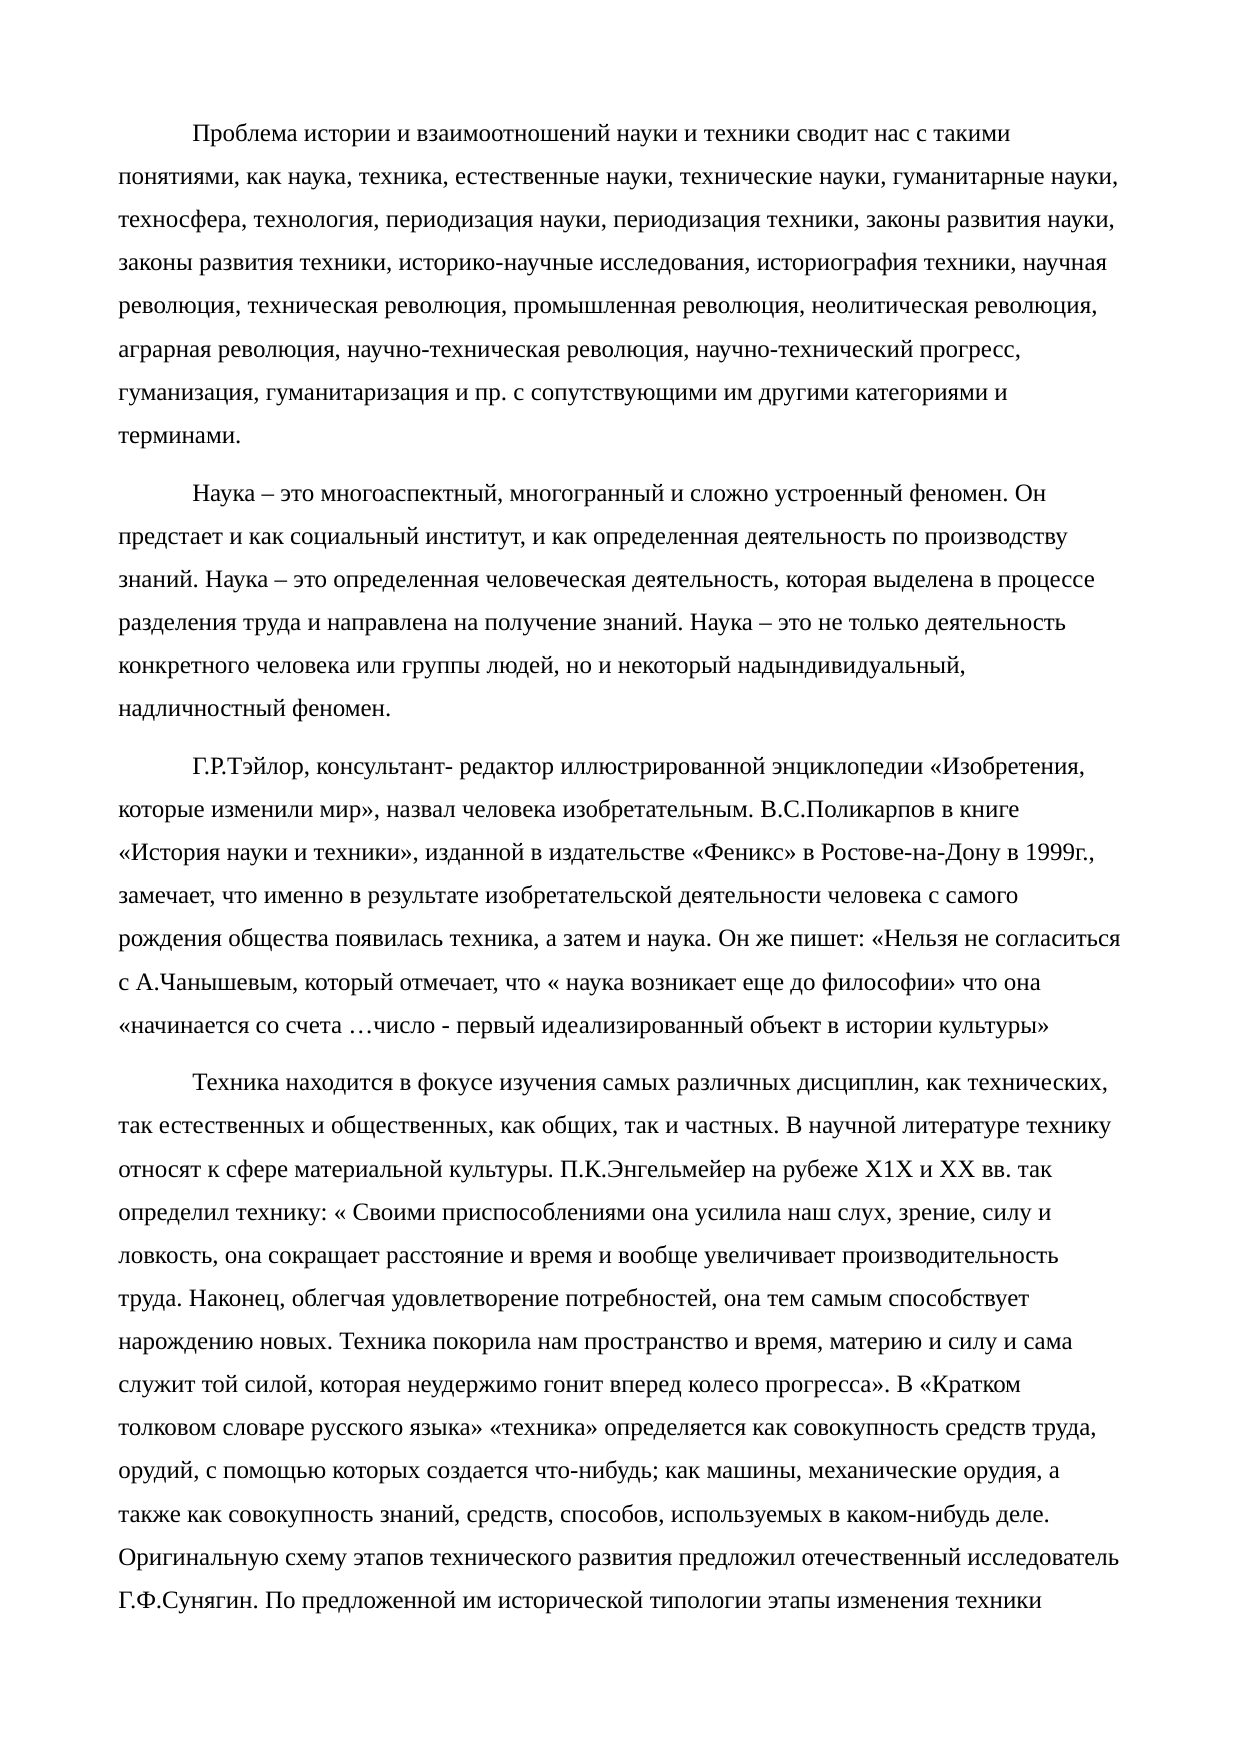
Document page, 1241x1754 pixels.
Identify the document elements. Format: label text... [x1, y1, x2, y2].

text Проблема истории и взаимоотношений науки и техники сводит нас с такими понятиями, как наука, техника, естественные науки, технические науки, гуманитарные науки, техносфера, технология, периодизация науки, периодизация техники, законы развития науки, законы развития техники, историко-научные исследования, историография техники, научная революция, техническая революция, промышленная революция, неолитическая революция, аграрная революция, научно-техническая революция, научно-технический прогресс, гуманизация, гуманитаризация и пр. с сопутствующими им другими категориями и терминами. [118, 118, 1122, 449]
text Техника находится в фокусе изучения самых различных дисциплин, как технических, так естественных и общественных, как общих, так и частных. В научной литературе технику относят к сфере материальной культуры. П.К.Энгельмейер на рубеже Х1Х и ХХ вв. так определил технику: « Своими приспособлениями она усилила наш слух, зрение, силу и ловкость, она сокращает расстояние и время и вообще увеличивает производительность труда. Наконец, облегчая удовлетворение потребностей, она тем самым способствует нарождению новых. Техника покорила нам пространство и время, материю и силу и сама служит той силой, которая неудержимо гонит вперед колесо прогресса». В «Кратком толковом словаре русского языка» «техника» определяется как совокупность средств труда, орудий, с помощью которых создается что-нибудь; как машины, механические орудия, а также как совокупность знаний, средств, способов, используемых в каком-нибудь деле. Оригинальную схему этапов технического развития предложил отечественный исследователь Г.Ф.Сунягин. По предложенной им исторической типологии этапы изменения техники [118, 1067, 1122, 1614]
text Наука – это многоаспектный, многогранный и сложно устроенный феномен. Он предстает и как социальный институт, и как определенная деятельность по производству знаний. Наука – это определенная человеческая деятельность, которая выделена в процессе разделения труда и направлена на получение знаний. Наука – это не только деятельность конкретного человека или группы людей, но и некоторый надындивидуальный, надличностный феномен. [118, 478, 1122, 722]
text Г.Р.Тэйлор, консультант- редактор иллюстрированной энциклопедии «Изобретения, которые изменили мир», назвал человека изобретательным. В.С.Поликарпов в книге «История науки и техники», изданной в издательстве «Феникс» в Ростове-на-Дону в 1999г., замечает, что именно в результате изобретательской деятельности человека с самого рождения общества появилась техника, а затем и наука. Он же пишет: «Нельзя не согласиться с А.Чанышевым, который отмечает, что « наука возникает еще до философии» что она «начинается со счета …число - первый идеализированный объект в истории культуры» [118, 751, 1122, 1038]
